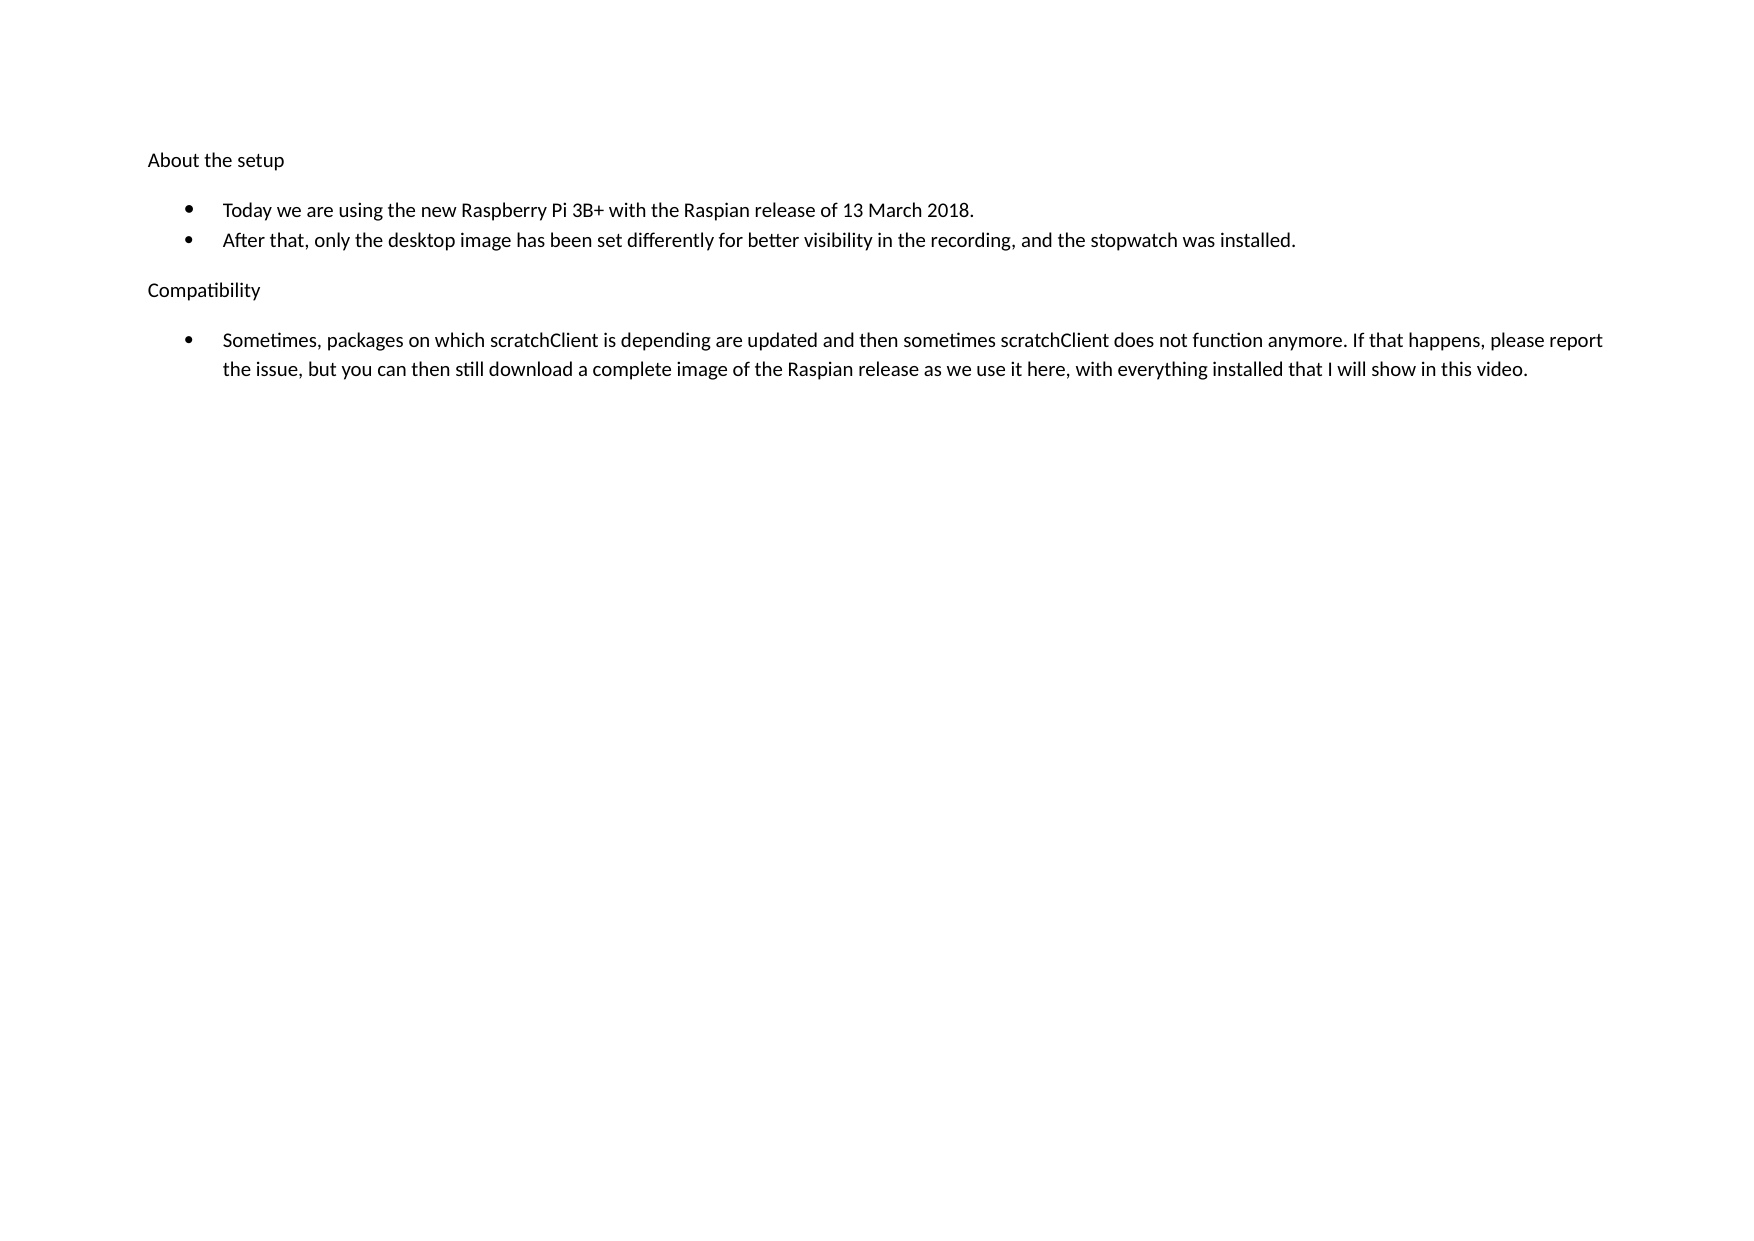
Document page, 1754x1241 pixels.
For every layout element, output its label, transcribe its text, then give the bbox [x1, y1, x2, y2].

list Sometimes, packages on which scratchClient is depending are updated and then sometimes scratchClient does not function anymore. If that happens, please report the issue, but you can then still download a complete image of the Raspian release as we use it here, with everything installed that I will show in this video. [185, 327, 1606, 381]
text Compatibility [148, 277, 1606, 302]
text About the setup [148, 148, 1606, 173]
list After that, only the desktop image has been set differently for better visibility in the recording, and the stopwatch was installed. [185, 227, 1606, 252]
list Today we are using the new Raspberry Pi 3B+ with the Raspian release of 13 March 2018. [185, 198, 1606, 223]
